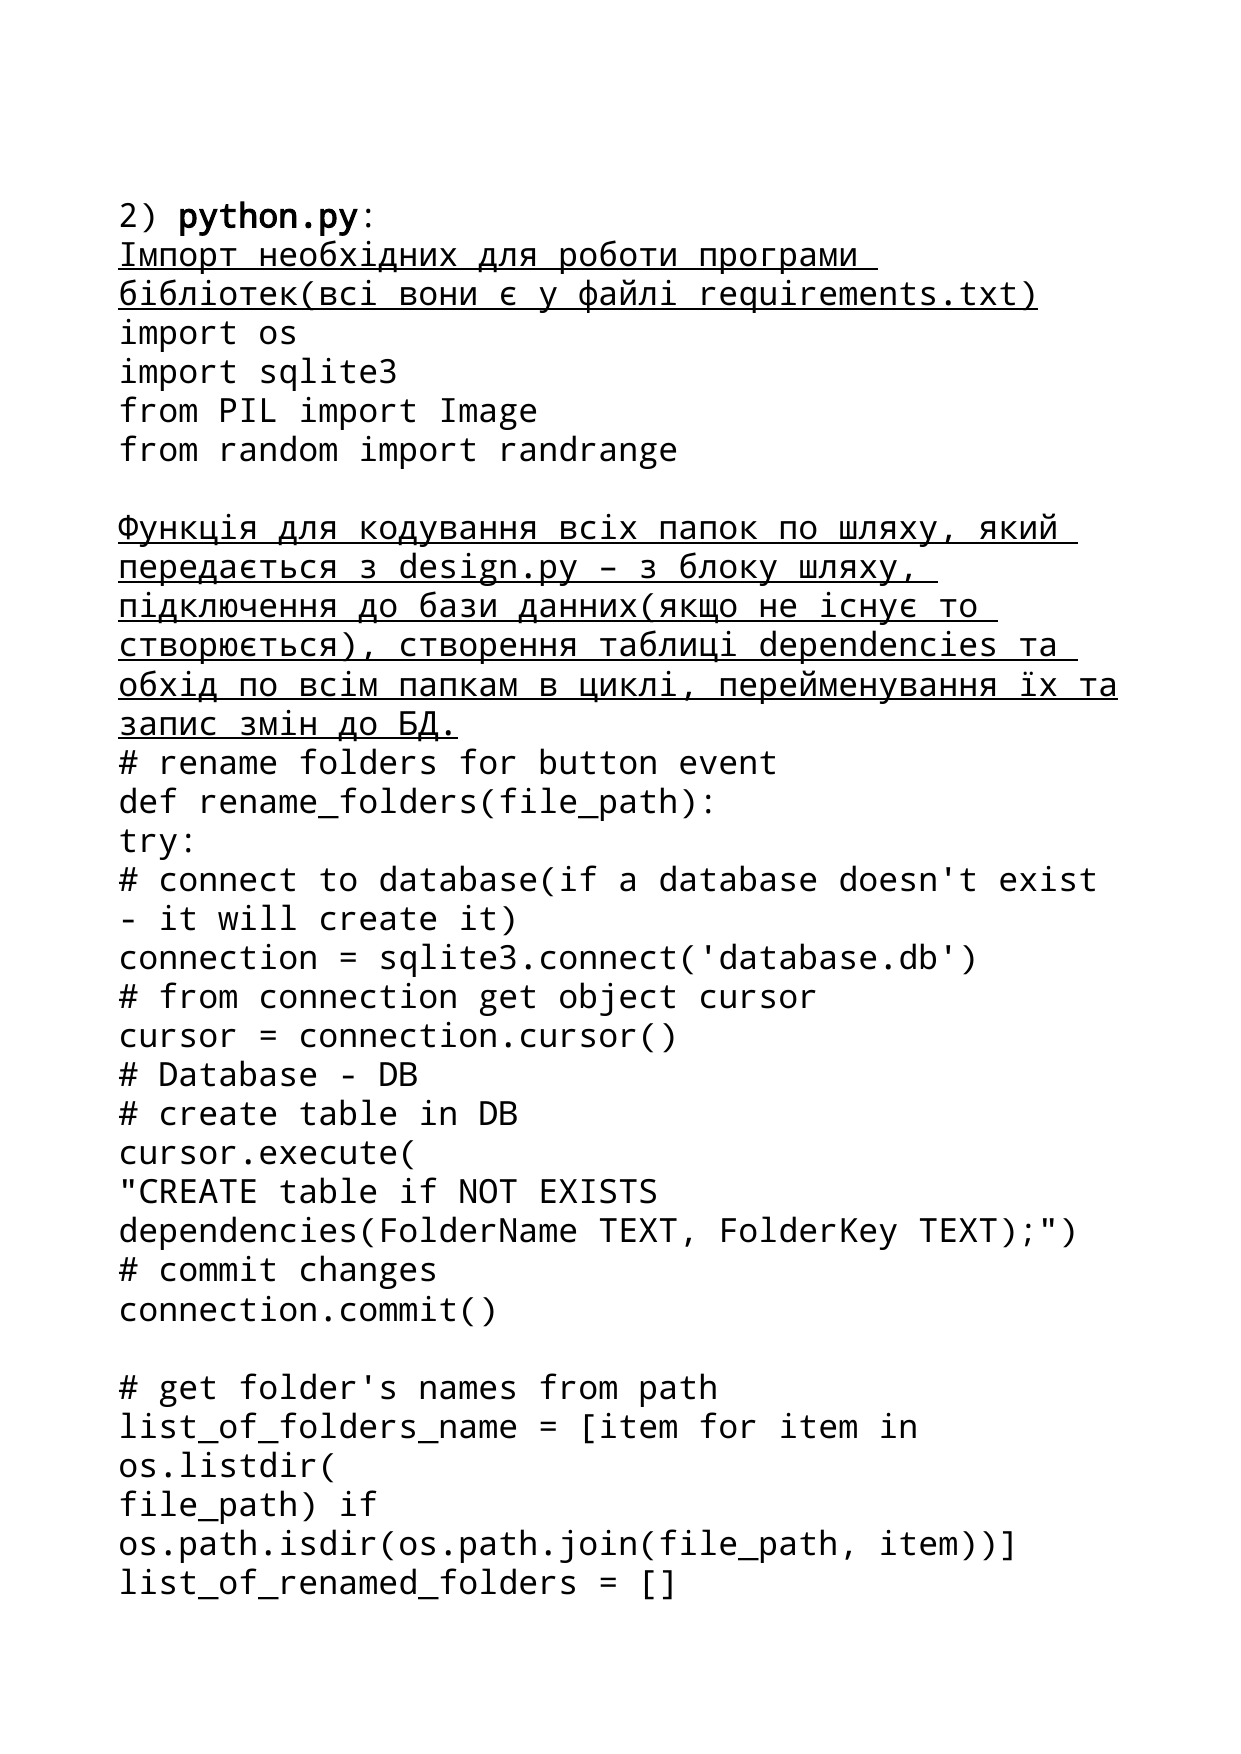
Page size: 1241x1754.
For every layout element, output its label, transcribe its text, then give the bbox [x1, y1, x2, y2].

text # create table in DB [118, 1095, 1122, 1134]
text list_of_folders_name = [item for item in os.listdir( [118, 1407, 1122, 1485]
text from random import randrange [118, 431, 1122, 470]
text connection = sqlite3.connect('database.db') [118, 938, 1122, 977]
text import os [118, 313, 1122, 352]
text try: [118, 821, 1122, 860]
text cursor.execute( [118, 1134, 1122, 1173]
text # connect to database(if a database doesn't exist - it will create it) [118, 860, 1122, 938]
text # Database - DB [118, 1056, 1122, 1095]
text Імпорт необхідних для роботи програми бібліотек(всі вони є у файлі requirements.txt) [118, 235, 1122, 313]
text # get folder's names from path [118, 1368, 1122, 1407]
text def rename_folders(file_path): [118, 782, 1122, 821]
text list_of_renamed_folders = [] [118, 1563, 1122, 1602]
text from PIL import Image [118, 392, 1122, 431]
text 2) python.py: [118, 196, 1122, 235]
text "CREATE table if NOT EXISTS dependencies(FolderName TEXT, FolderKey TEXT);") [118, 1173, 1122, 1251]
text # from connection get object cursor [118, 977, 1122, 1017]
text connection.commit() [118, 1290, 1122, 1329]
text # commit changes [118, 1251, 1122, 1290]
text # rename folders for button event [118, 743, 1122, 782]
text import sqlite3 [118, 352, 1122, 392]
text cursor = connection.cursor() [118, 1017, 1122, 1056]
text Функція для кодування всіх папок по шляху, який передається з design.py – з блоку шляху, підключення до бази данних(якщо не існує то створюється), створення таблиці dependencies та обхід по всім папкам в циклі, перейменування їх та запис змін до БД. [118, 509, 1122, 743]
text file_path) if os.path.isdir(os.path.join(file_path, item))] [118, 1485, 1122, 1563]
